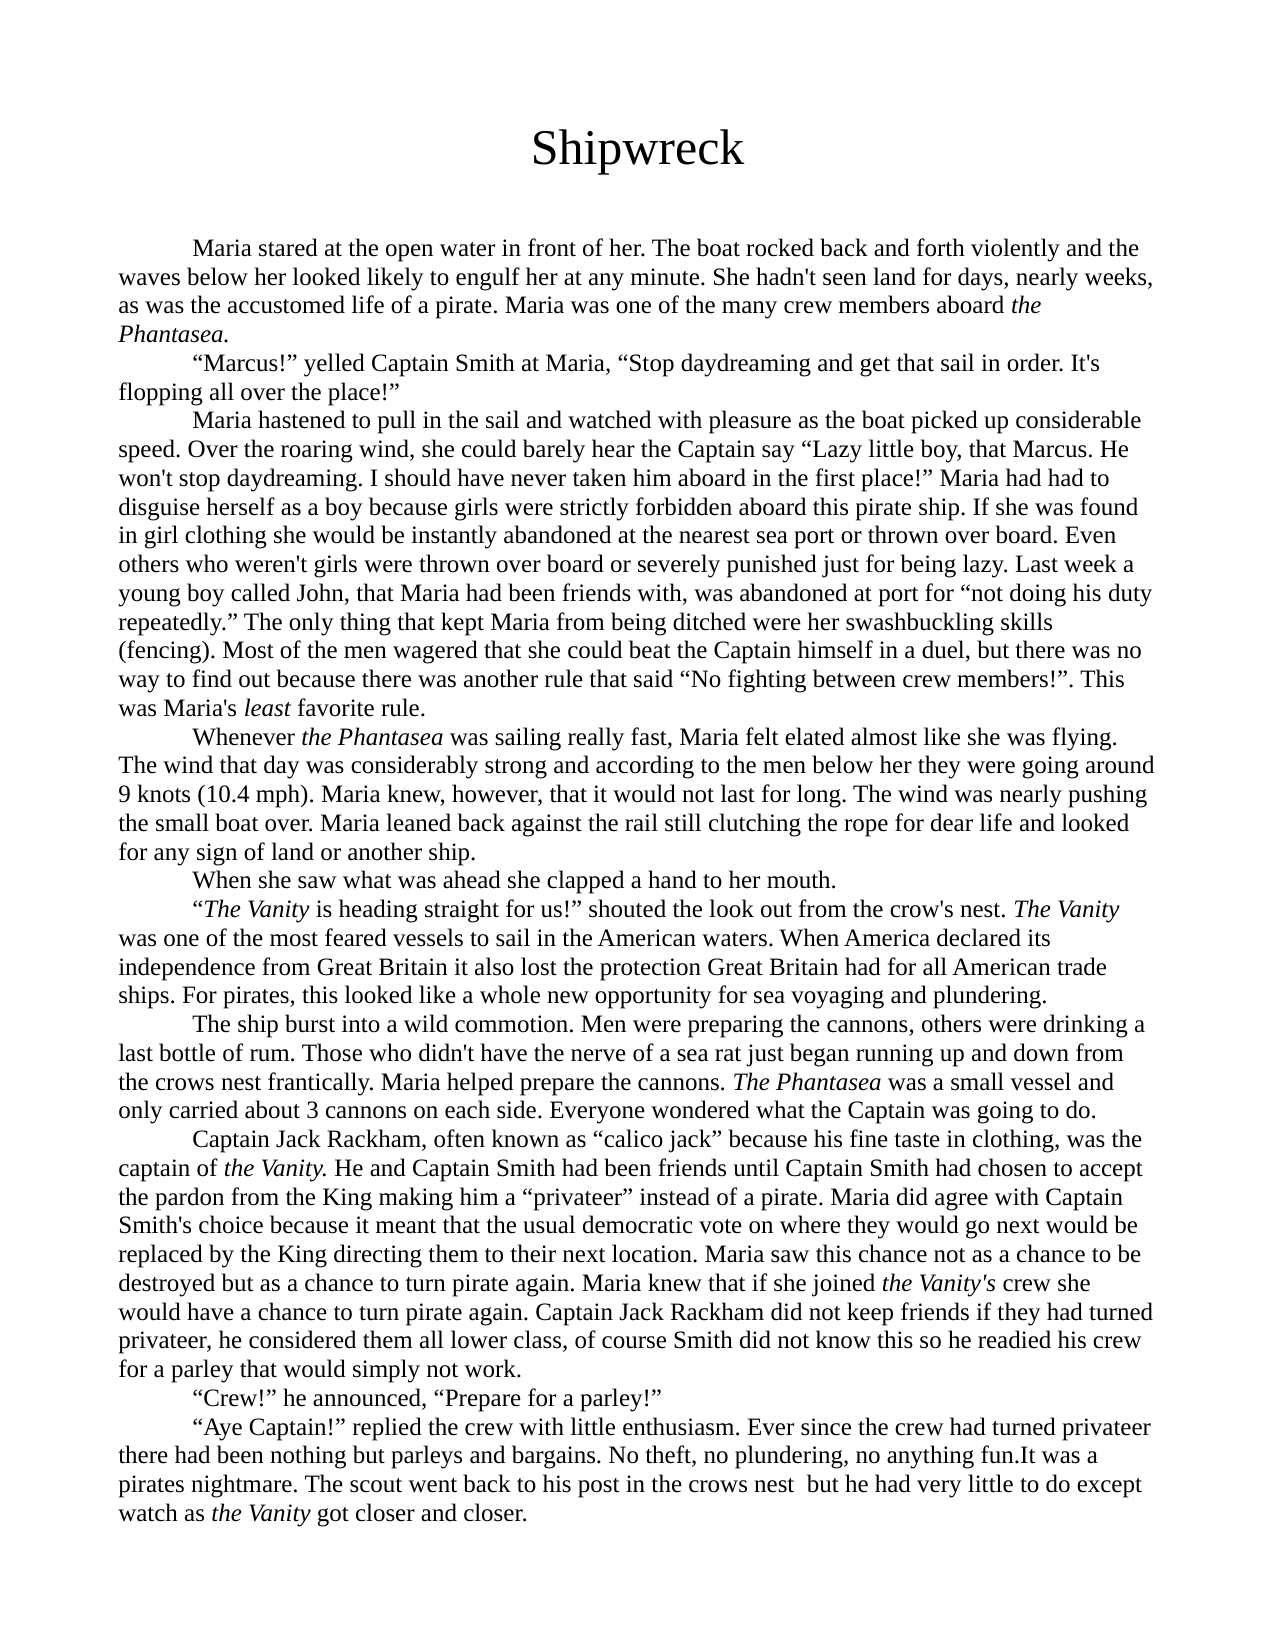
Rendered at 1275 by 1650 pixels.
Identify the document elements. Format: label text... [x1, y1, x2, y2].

text Captain Jack Rackham, often known as “calico jack” because his fine taste in clothing, was the captain of the Vanity. He and Captain Smith had been friends until Captain Smith had chosen to accept the pardon from the King making him a “privateer” instead of a pirate. Maria did agree with Captain Smith's choice because it meant that the usual democratic vote on where they would go next would be replaced by the King directing them to their next location. Maria saw this chance not as a chance to be destroyed but as a chance to turn pirate again. Maria knew that if she joined the Vanity's crew she would have a chance to turn pirate again. Captain Jack Rackham did not keep friends if they had turned privateer, he considered them all lower class, of course Smith did not know this so he readied his crew for a parley that would simply not work. [118, 1124, 1157, 1383]
text “The Vanity is heading straight for us!” shouted the look out from the crow's nest. The Vanity was one of the most feared vessels to sail in the American waters. When America declared its independence from Great Britain it also lost the protection Great Britain had for all American trade ships. For pirates, this looked like a whole new opportunity for sea voyaging and plundering. [118, 894, 1157, 1009]
text Shipwreck [118, 118, 1157, 176]
text “Aye Captain!” replied the crew with little enthusiasm. Ever since the crew had turned privateer there had been nothing but parleys and bargains. No theft, no plundering, no anything fun.It was a pirates nightmare. The scout went back to his post in the crows nest but he had very little to do except watch as the Vanity got closer and closer. [118, 1412, 1157, 1527]
text Whenever the Phantasea was sailing really fast, Maria felt elated almost like she was flying. The wind that day was considerably strong and according to the men below her they were going around 9 knots (10.4 mph). Maria knew, however, that it would not last for long. The wind was nearly pushing the small boat over. Maria leaned back against the rail still clutching the rope for dear life and looked for any sign of land or another ship. [118, 722, 1157, 866]
text “Marcus!” yelled Captain Smith at Maria, “Stop daydreaming and get that sail in order. It's flopping all over the place!” [118, 348, 1157, 406]
text The ship burst into a wild commotion. Men were preparing the cannons, others were drinking a last bottle of rum. Those who didn't have the nerve of a sea rat just began running up and down from the crows nest frantically. Maria helped prepare the cannons. The Phantasea was a small vessel and only carried about 3 cannons on each side. Everyone wondered what the Captain was going to do. [118, 1009, 1157, 1124]
text Maria stared at the open water in front of her. The boat rocked back and forth violently and the waves below her looked likely to engulf her at any minute. She hadn't seen land for days, nearly weeks, as was the accustomed life of a pirate. Maria was one of the many crew members aboard the Phantasea. [118, 233, 1157, 348]
text When she saw what was ahead she clapped a hand to her mouth. [118, 866, 1157, 894]
text Maria hastened to pull in the sail and watched with pleasure as the boat picked up considerable speed. Over the roaring wind, she could barely hear the Captain say “Lazy little boy, that Marcus. He won't stop daydreaming. I should have never taken him aboard in the first place!” Maria had had to disguise herself as a boy because girls were strictly forbidden aboard this pirate ship. If she was found in girl clothing she would be instantly abandoned at the nearest sea port or thrown over board. Even others who weren't girls were thrown over board or severely punished just for being lazy. Last week a young boy called John, that Maria had been friends with, was abandoned at port for “not doing his duty repeatedly.” The only thing that kept Maria from being ditched were her swashbuckling skills (fencing). Most of the men wagered that she could beat the Captain himself in a duel, but there was no way to find out because there was another rule that said “No fighting between crew members!”. This was Maria's least favorite rule. [118, 406, 1157, 722]
text “Crew!” he announced, “Prepare for a parley!” [118, 1383, 1157, 1412]
